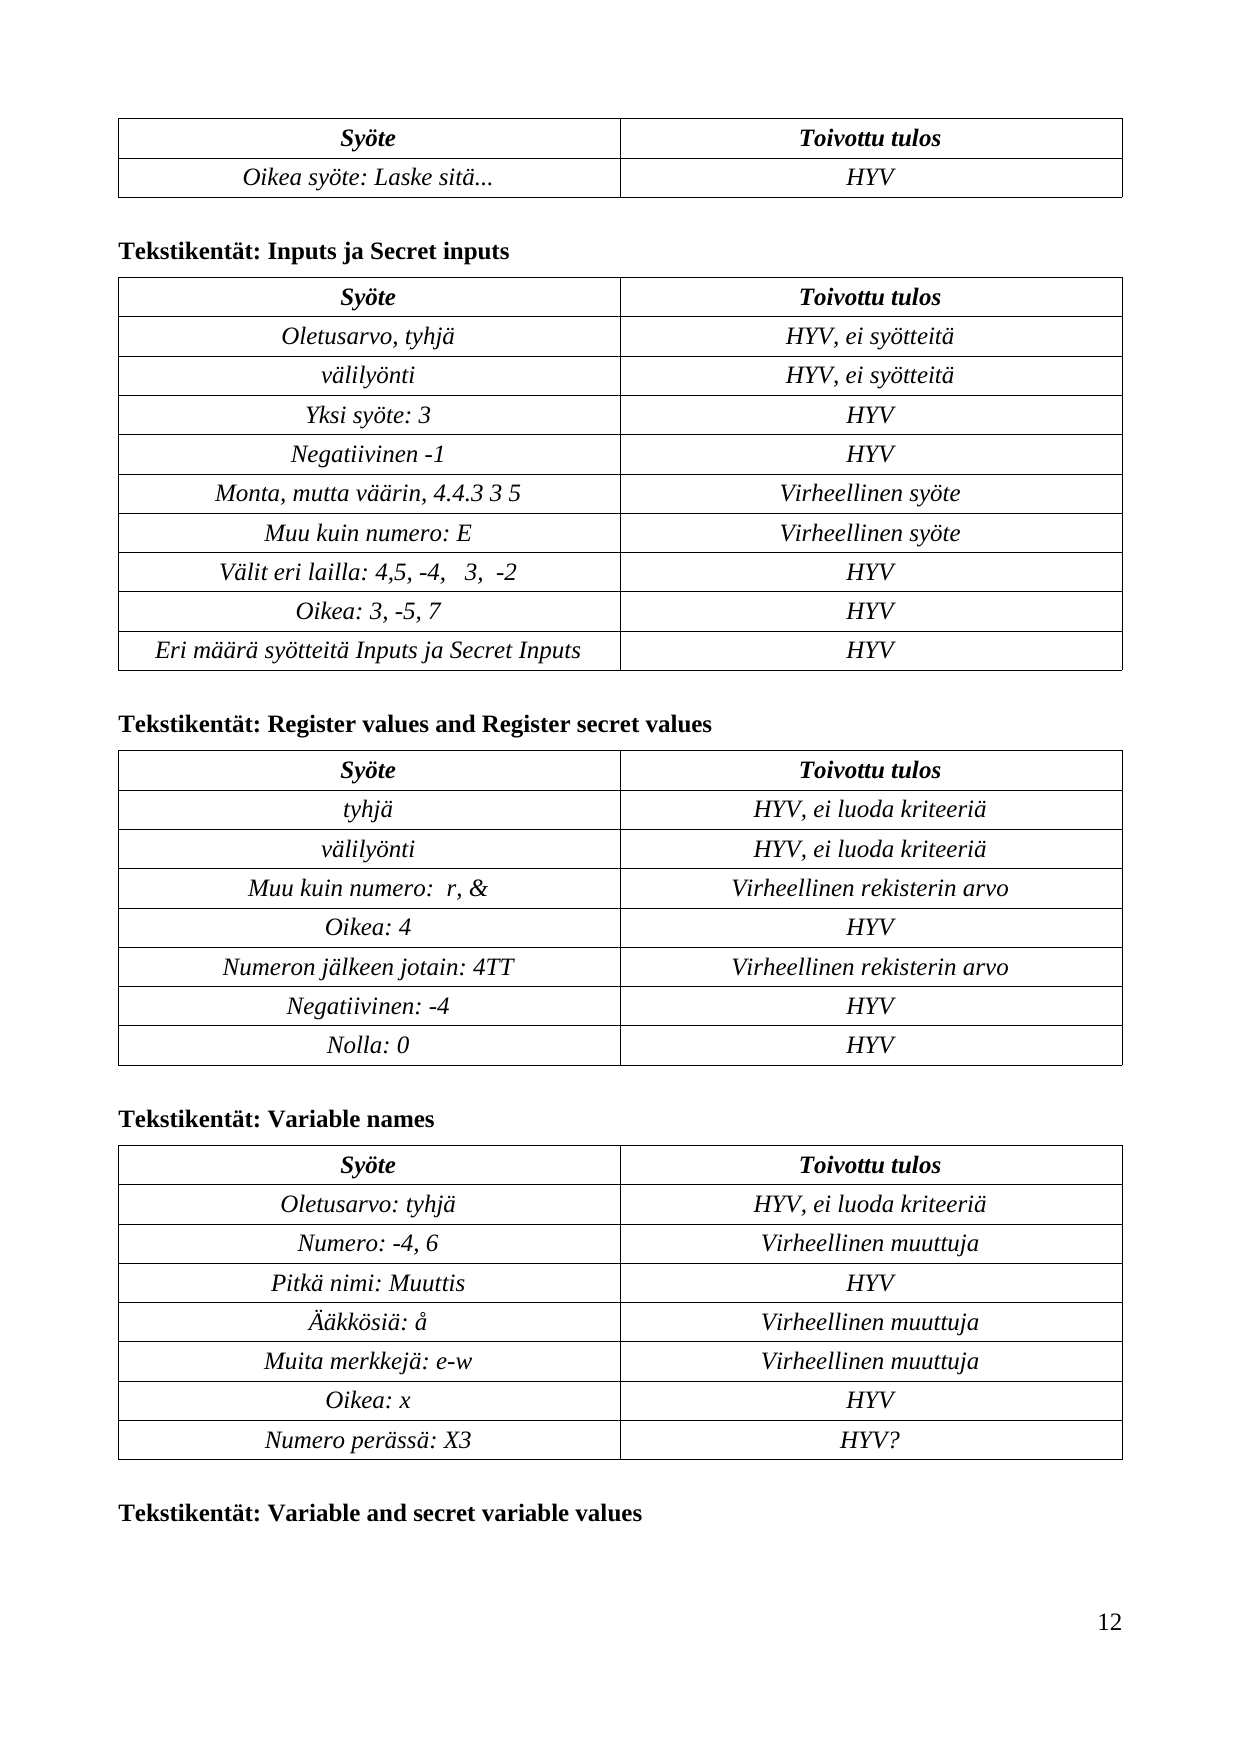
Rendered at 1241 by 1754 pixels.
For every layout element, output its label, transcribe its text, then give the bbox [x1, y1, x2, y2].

table_cell Virheellinen muuttuja [621, 1303, 1122, 1341]
table_cell HYV, ei syötteitä [621, 317, 1122, 356]
table_cell Pitkä nimi: Muuttis [119, 1264, 620, 1302]
text Tekstikentät: Inputs ja Secret inputs [118, 237, 1122, 265]
table_cell Negatiivinen: -4 [119, 987, 620, 1025]
table_cell Yksi syöte: 3 [119, 396, 620, 434]
table_header Syöte [119, 1146, 620, 1184]
table_cell HYV [621, 396, 1122, 434]
table_cell HYV [621, 1026, 1122, 1064]
table_cell Oikea syöte: Laske sitä... [119, 159, 620, 197]
table_cell HYV [621, 632, 1122, 670]
table_cell Monta, mutta väärin, 4.4.3 3 5 [119, 475, 620, 513]
table_cell Muu kuin numero: r, & [119, 869, 620, 907]
table_cell Oletusarvo: tyhjä [119, 1185, 620, 1224]
table_cell Muita merkkejä: e-w [119, 1342, 620, 1381]
table_cell HYV [621, 592, 1122, 631]
table_cell Oikea: x [119, 1382, 620, 1420]
table_cell HYV [621, 987, 1122, 1025]
table_cell HYV [621, 159, 1122, 197]
table_cell Oletusarvo, tyhjä [119, 317, 620, 356]
table_header Syöte [119, 278, 620, 316]
table_cell Nolla: 0 [119, 1026, 620, 1064]
table_cell HYV [621, 1382, 1122, 1420]
table_cell Eri määrä syötteitä Inputs ja Secret Inputs [119, 632, 620, 670]
table_cell Oikea: 4 [119, 909, 620, 947]
table_cell Oikea: 3, -5, 7 [119, 592, 620, 631]
table_cell Negatiivinen -1 [119, 435, 620, 473]
text Tekstikentät: Variable names [118, 1105, 1122, 1133]
table_cell Virheellinen syöte [621, 475, 1122, 513]
table_header Toivottu tulos [621, 751, 1122, 790]
table_cell HYV? [621, 1421, 1122, 1459]
table_cell Virheellinen muuttuja [621, 1225, 1122, 1263]
table_cell Virheellinen syöte [621, 514, 1122, 552]
table_header Toivottu tulos [621, 119, 1122, 157]
table_cell tyhjä [119, 791, 620, 829]
table_cell välilyönti [119, 830, 620, 868]
table_header Syöte [119, 119, 620, 157]
table_cell HYV [621, 553, 1122, 591]
table_cell Ääkkösiä: å [119, 1303, 620, 1341]
table_cell HYV, ei luoda kriteeriä [621, 1185, 1122, 1224]
table_cell HYV [621, 909, 1122, 947]
table_cell Virheellinen muuttuja [621, 1342, 1122, 1381]
table_cell Numeron jälkeen jotain: 4TT [119, 948, 620, 986]
table_cell HYV, ei luoda kriteeriä [621, 830, 1122, 868]
table_header Toivottu tulos [621, 1146, 1122, 1184]
table_cell Numero: -4, 6 [119, 1225, 620, 1263]
table_cell Numero perässä: X3 [119, 1421, 620, 1459]
table_cell HYV, ei syötteitä [621, 357, 1122, 395]
table_cell Virheellinen rekisterin arvo [621, 869, 1122, 907]
table_header Syöte [119, 751, 620, 790]
table_header Toivottu tulos [621, 278, 1122, 316]
text Tekstikentät: Variable and secret variable values [118, 1499, 1122, 1527]
table_cell Välit eri lailla: 4,5, -4, 3, -2 [119, 553, 620, 591]
table_cell HYV [621, 435, 1122, 473]
table_cell HYV, ei luoda kriteeriä [621, 791, 1122, 829]
table_cell HYV [621, 1264, 1122, 1302]
table_cell Virheellinen rekisterin arvo [621, 948, 1122, 986]
table_cell Muu kuin numero: E [119, 514, 620, 552]
text Tekstikentät: Register values and Register secret values [118, 710, 1122, 738]
table_cell välilyönti [119, 357, 620, 395]
